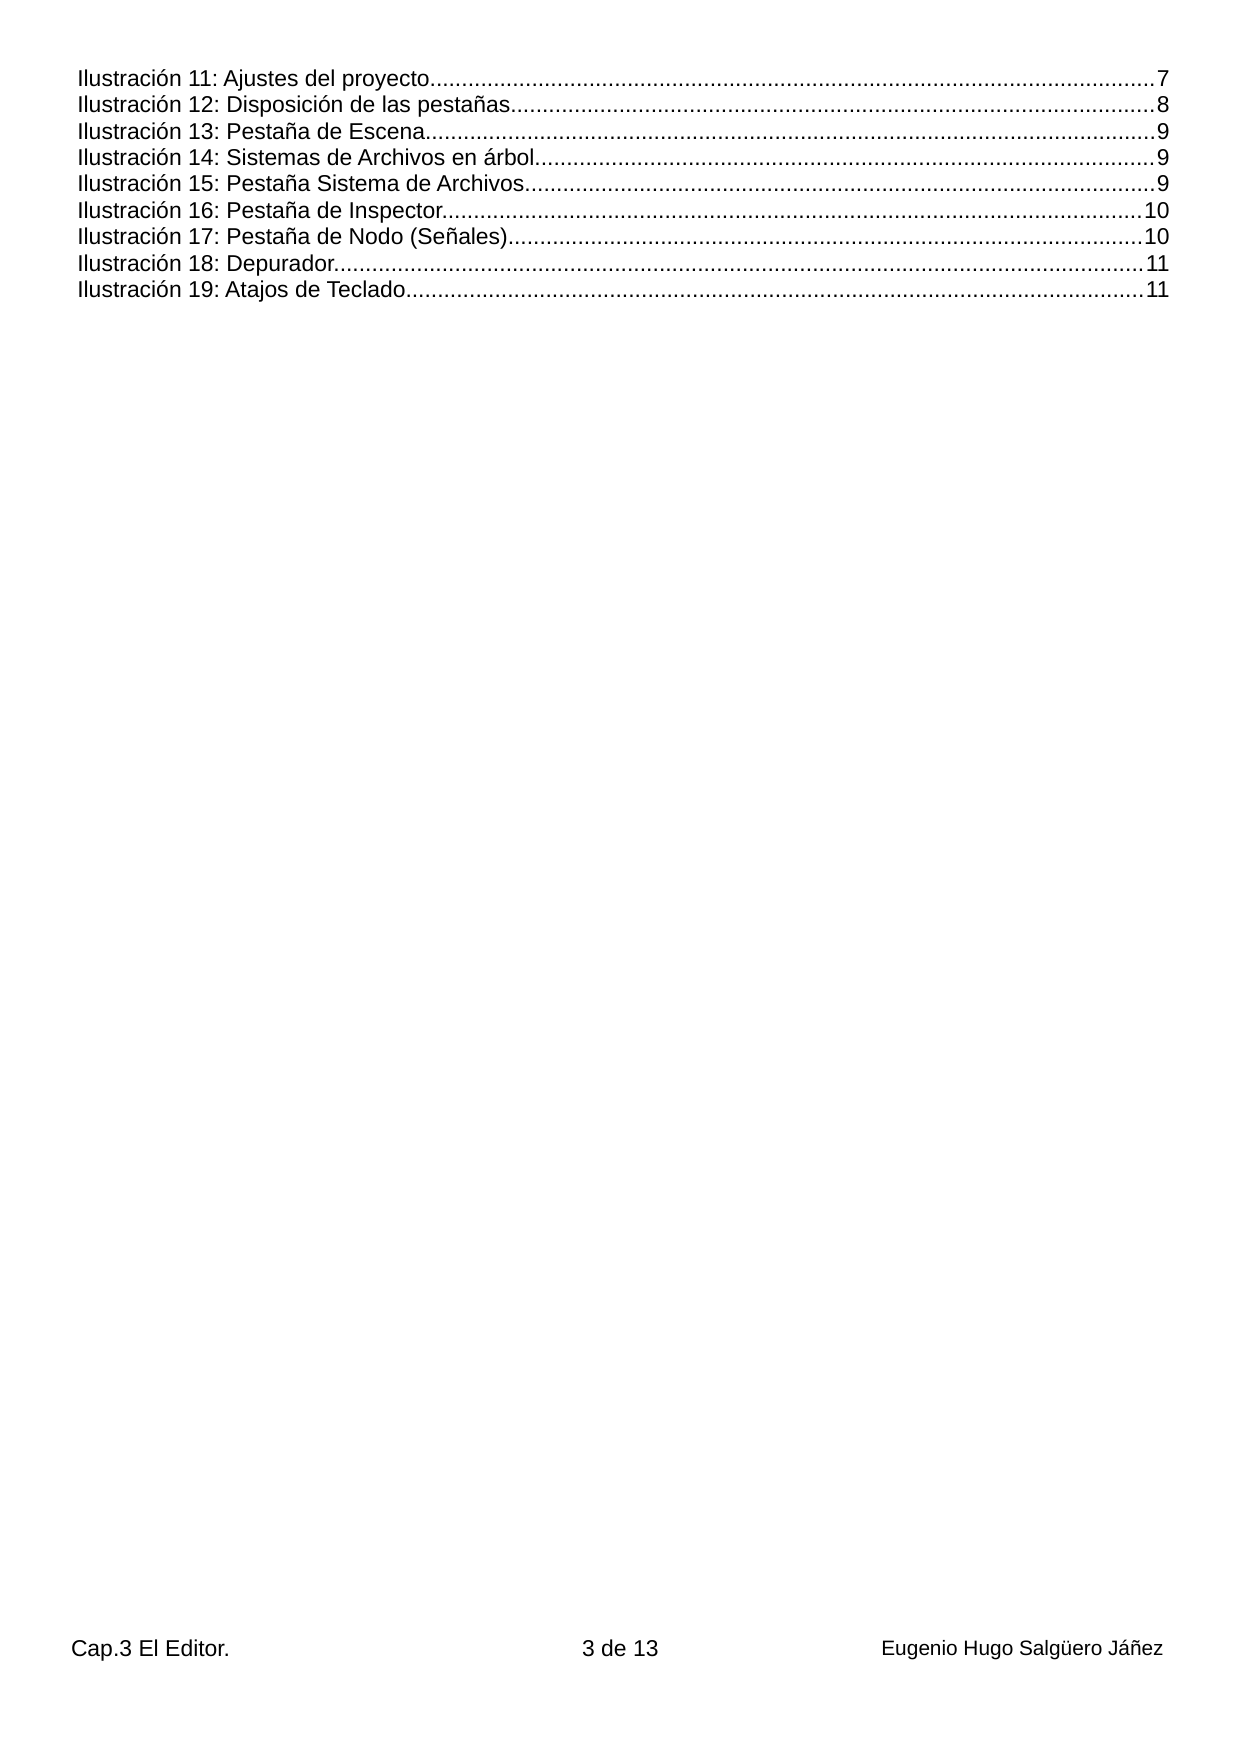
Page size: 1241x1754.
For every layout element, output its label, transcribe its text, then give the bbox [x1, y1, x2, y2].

text Ilustración 19: Atajos de Teclado. 11 [71, 276, 1169, 302]
text Ilustración 15: Pestaña Sistema de Archivos. 9 [71, 170, 1169, 197]
text Ilustración 16: Pestaña de Inspector. 10 [71, 197, 1169, 223]
text Ilustración 18: Depurador. 11 [71, 249, 1169, 276]
text Ilustración 14: Sistemas de Archivos en árbol. 9 [71, 144, 1169, 170]
text Ilustración 11: Ajustes del proyecto. 7 [71, 65, 1169, 91]
text Ilustración 12: Disposición de las pestañas. 8 [71, 91, 1169, 118]
text Ilustración 13: Pestaña de Escena. 9 [71, 118, 1169, 144]
text Ilustración 17: Pestaña de Nodo (Señales). 10 [71, 223, 1169, 249]
